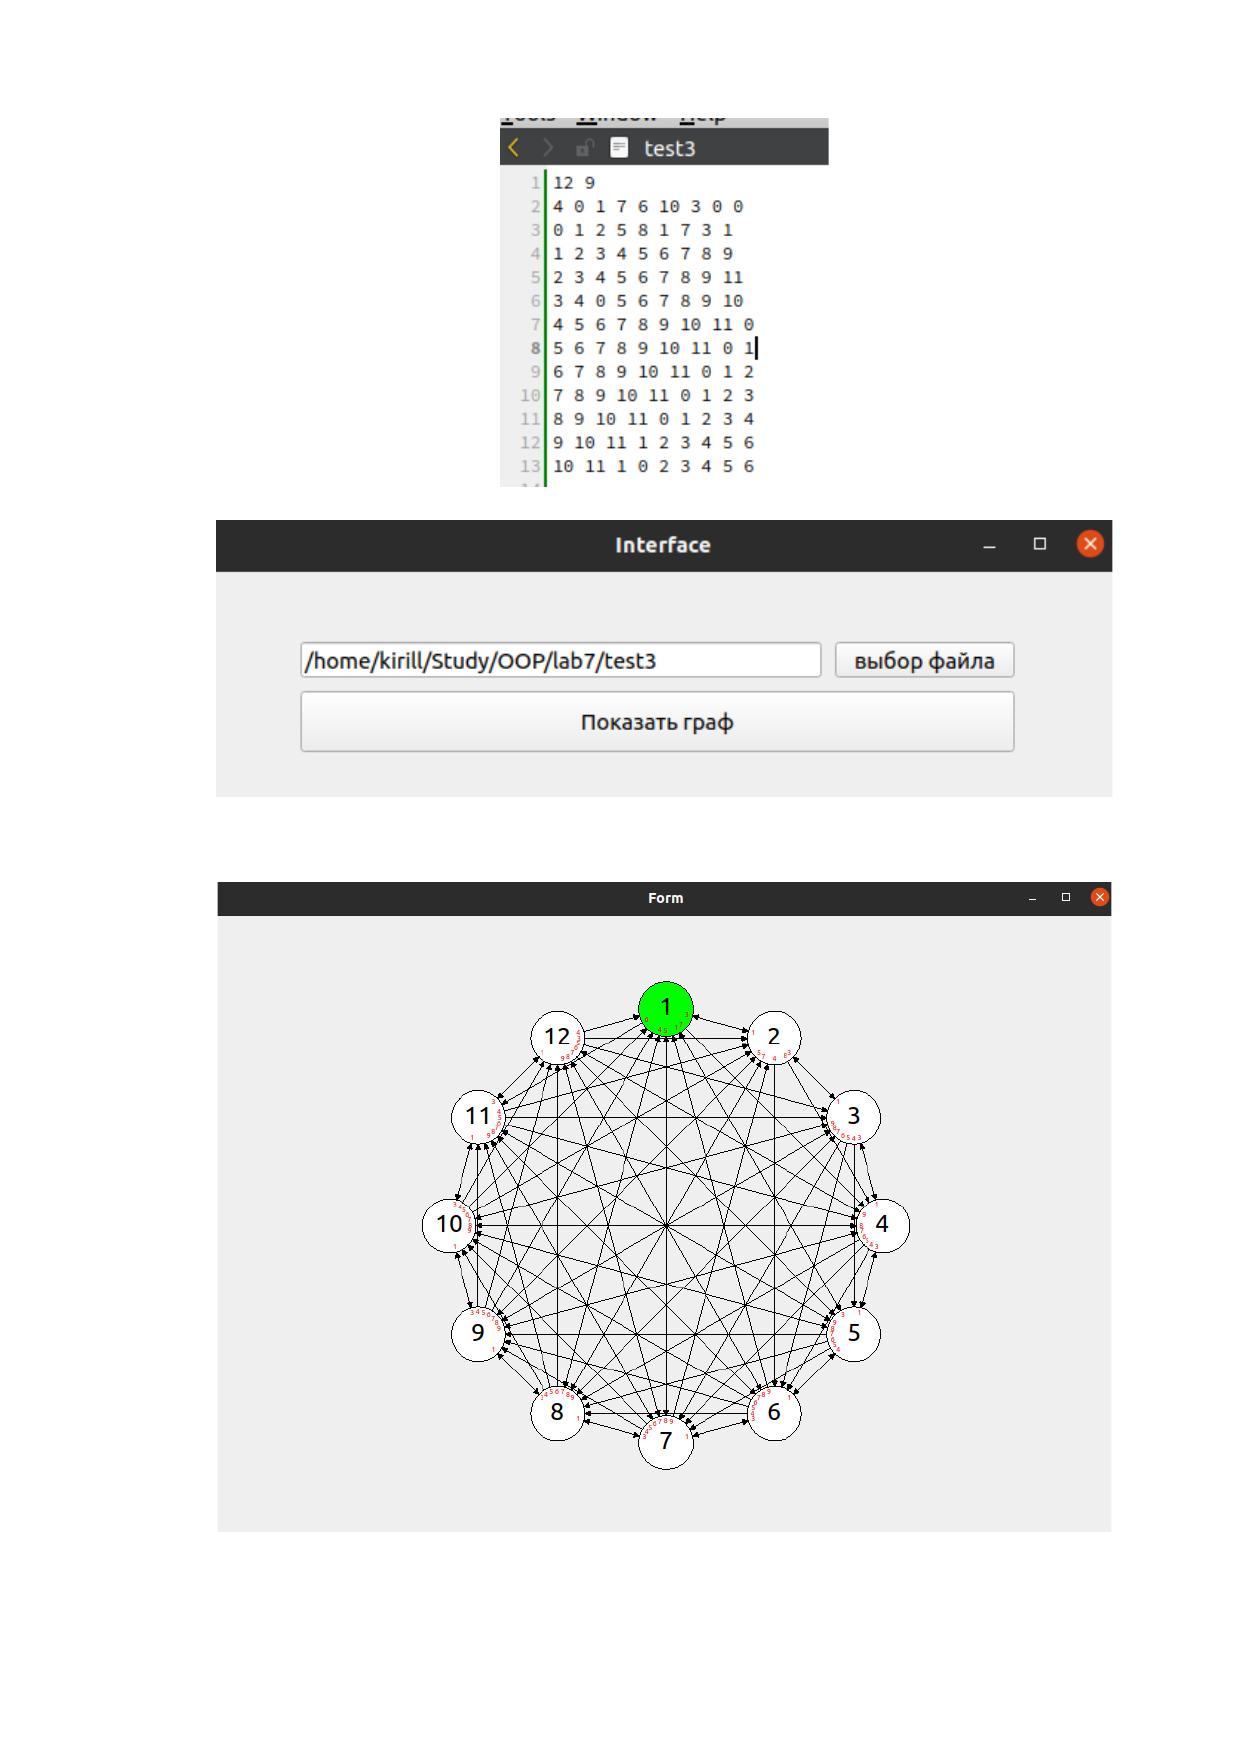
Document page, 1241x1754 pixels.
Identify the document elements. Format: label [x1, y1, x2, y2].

picture [500, 118, 829, 487]
picture [216, 520, 1113, 797]
picture [217, 882, 1112, 1532]
